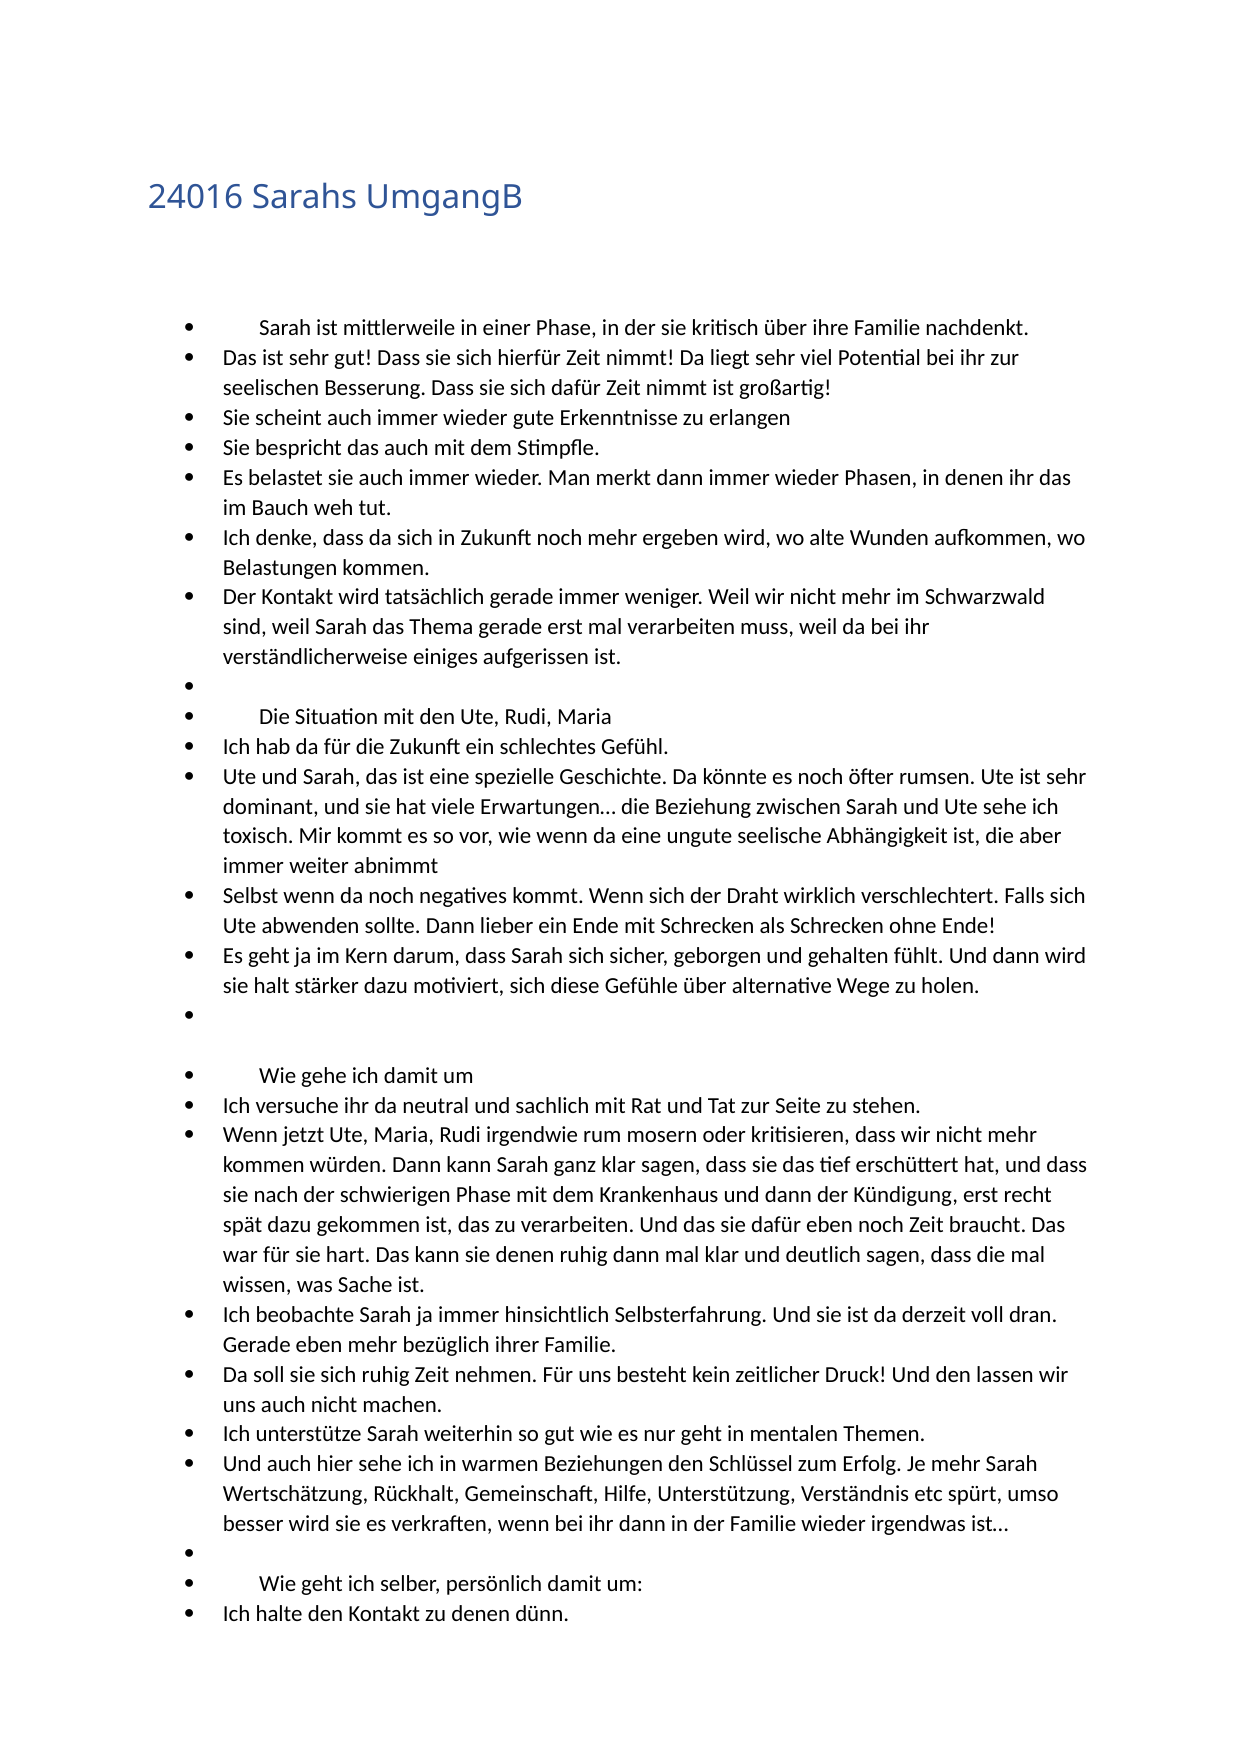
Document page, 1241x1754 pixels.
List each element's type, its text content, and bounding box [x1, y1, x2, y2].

list Es belastet sie auch immer wieder. Man merkt dann immer wieder Phasen, in denen ihr das im Bauch weh tut. [185, 463, 1093, 521]
list Sie bespricht das auch mit dem Stimpfle. [185, 433, 1093, 461]
list Ich unterstütze Sarah weiterhin so gut wie es nur geht in mentalen Themen. [185, 1419, 1093, 1448]
list Der Kontakt wird tatsächlich gerade immer weniger. Weil wir nicht mehr im Schwarzwald sind, weil Sarah das Thema gerade erst mal verarbeiten muss, weil da bei ihr verständlicherweise einiges aufgerissen ist. [185, 582, 1093, 670]
list Da soll sie sich ruhig Zeit nehmen. Für uns besteht kein zeitlicher Druck! Und den lassen wir uns auch nicht machen. [185, 1360, 1093, 1418]
list Wie geht ich selber, persönlich damit um: [185, 1569, 1093, 1597]
list Ich denke, dass da sich in Zukunft noch mehr ergeben wird, wo alte Wunden aufkommen, wo Belastungen kommen. [185, 523, 1093, 581]
list Es geht ja im Kern darum, dass Sarah sich sicher, geborgen und gehalten fühlt. Und dann wird sie halt stärker dazu motiviert, sich diese Gefühle über alternative Wege zu holen. [185, 941, 1093, 999]
list Ich hab da für die Zukunft ein schlechtes Gefühl. [185, 732, 1093, 760]
list Und auch hier sehe ich in warmen Beziehungen den Schlüssel zum Erfolg. Je mehr Sarah Wertschätzung, Rückhalt, Gemeinschaft, Hilfe, Unterstützung, Verständnis etc spürt, umso besser wird sie es verkraften, wenn bei ihr dann in der Familie wieder irgendwas ist… [185, 1449, 1093, 1537]
list Sarah ist mittlerweile in einer Phase, in der sie kritisch über ihre Familie nachdenkt. [185, 313, 1093, 341]
list Sie scheint auch immer wieder gute Erkenntnisse zu erlangen [185, 403, 1093, 431]
list Ich halte den Kontakt zu denen dünn. [185, 1599, 1093, 1627]
list Ute und Sarah, das ist eine spezielle Geschichte. Da könnte es noch öfter rumsen. Ute ist sehr dominant, und sie hat viele Erwartungen… die Beziehung zwischen Sarah und Ute sehe ich toxisch. Mir kommt es so vor, wie wenn da eine ungute seelische Abhängigkeit ist, die aber immer weiter abnimmt [185, 762, 1093, 879]
list Die Situation mit den Ute, Rudi, Maria [185, 702, 1093, 730]
list Das ist sehr gut! Dass sie sich hierfür Zeit nimmt! Da liegt sehr viel Potential bei ihr zur seelischen Besserung. Dass sie sich dafür Zeit nimmt ist großartig! [185, 343, 1093, 401]
list Selbst wenn da noch negatives kommt. Wenn sich der Draht wirklich verschlechtert. Falls sich Ute abwenden sollte. Dann lieber ein Ende mit Schrecken als Schrecken ohne Ende! [185, 881, 1093, 939]
list Wenn jetzt Ute, Maria, Rudi irgendwie rum mosern oder kritisieren, dass wir nicht mehr kommen würden. Dann kann Sarah ganz klar sagen, dass sie das tief erschüttert hat, und dass sie nach der schwierigen Phase mit dem Krankenhaus und dann der Kündigung, erst recht spät dazu gekommen ist, das zu verarbeiten. Und das sie dafür eben noch Zeit braucht. Das war für sie hart. Das kann sie denen ruhig dann mal klar und deutlich sagen, dass die mal wissen, was Sache ist. [185, 1121, 1093, 1298]
list Ich versuche ihr da neutral und sachlich mit Rat und Tat zur Seite zu stehen. [185, 1091, 1093, 1119]
list Ich beobachte Sarah ja immer hinsichtlich Selbsterfahrung. Und sie ist da derzeit voll dran. Gerade eben mehr bezüglich ihrer Familie. [185, 1300, 1093, 1358]
subtitle 24016 Sarahs UmgangB [148, 173, 1093, 218]
list Wie gehe ich damit um [185, 1061, 1093, 1089]
